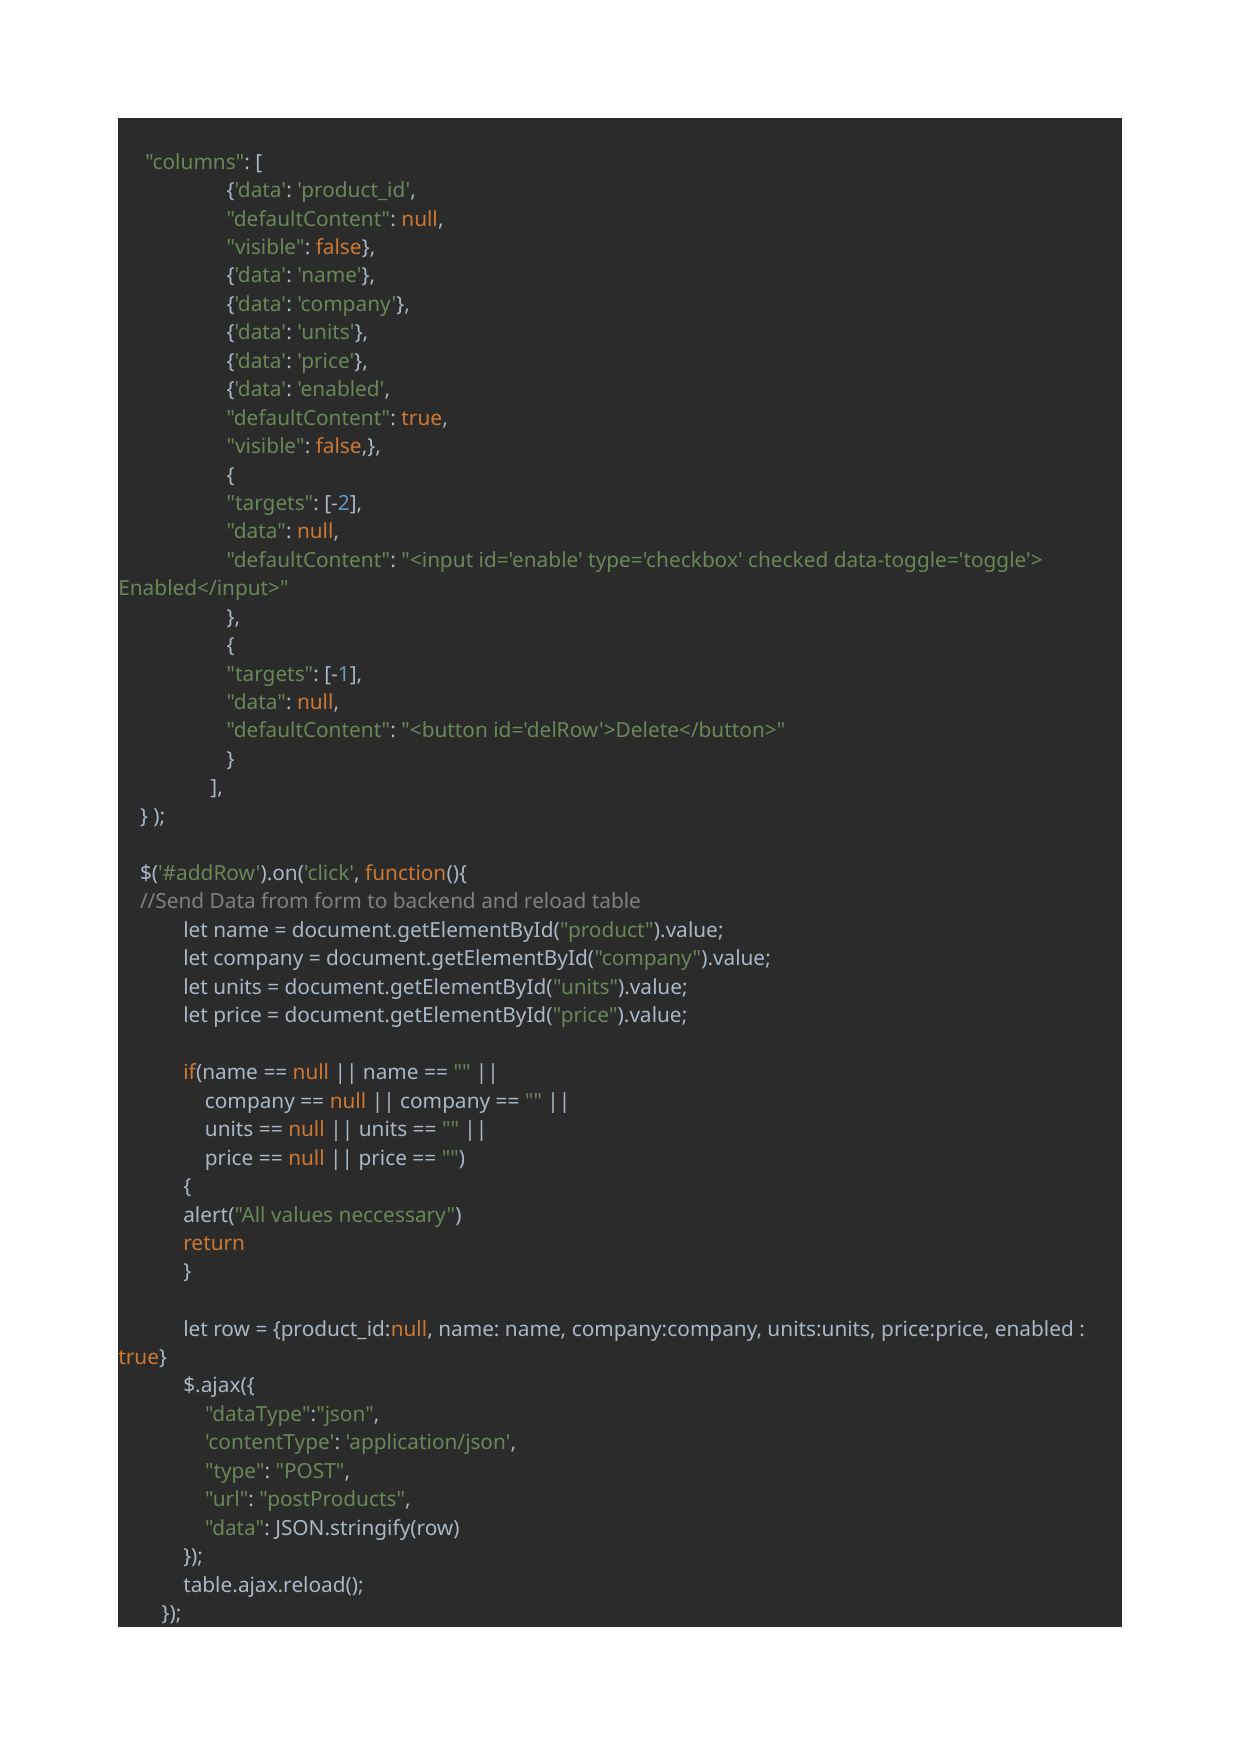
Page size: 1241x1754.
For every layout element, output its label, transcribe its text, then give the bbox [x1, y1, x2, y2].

text "columns": [ {'data': 'product_id', "defaultContent": null, "visible": false}, {'data': 'name'}, {'data': 'company'}, {'data': 'units'}, {'data': 'price'}, {'data': 'enabled', "defaultContent": true, "visible": false,}, { "targets": [-2], "data": null, "defaultContent": "<input id='enable' type='checkbox' checked data-toggle='toggle'> Enabled</input>" }, { "targets": [-1], "data": null, "defaultContent": "<button id='delRow'>Delete</button>" } ], } ); $('#addRow').on('click', function(){ //Send Data from form to backend and reload table let name = document.getElementById("product").value; let company = document.getElementById("company").value; let units = document.getElementById("units").value; let price = document.getElementById("price").value; if(name == null || name == "" || company == null || company == "" || units == null || units == "" || price == null || price == "") { alert("All values neccessary") return } let row = {product_id:null, name: name, company:company, units:units, price:price, enabled : true} $.ajax({ "dataType":"json", 'contentType': 'application/json', "type": "POST", "url": "postProducts", "data": JSON.stringify(row) }); table.ajax.reload(); }); [118, 118, 1122, 1627]
